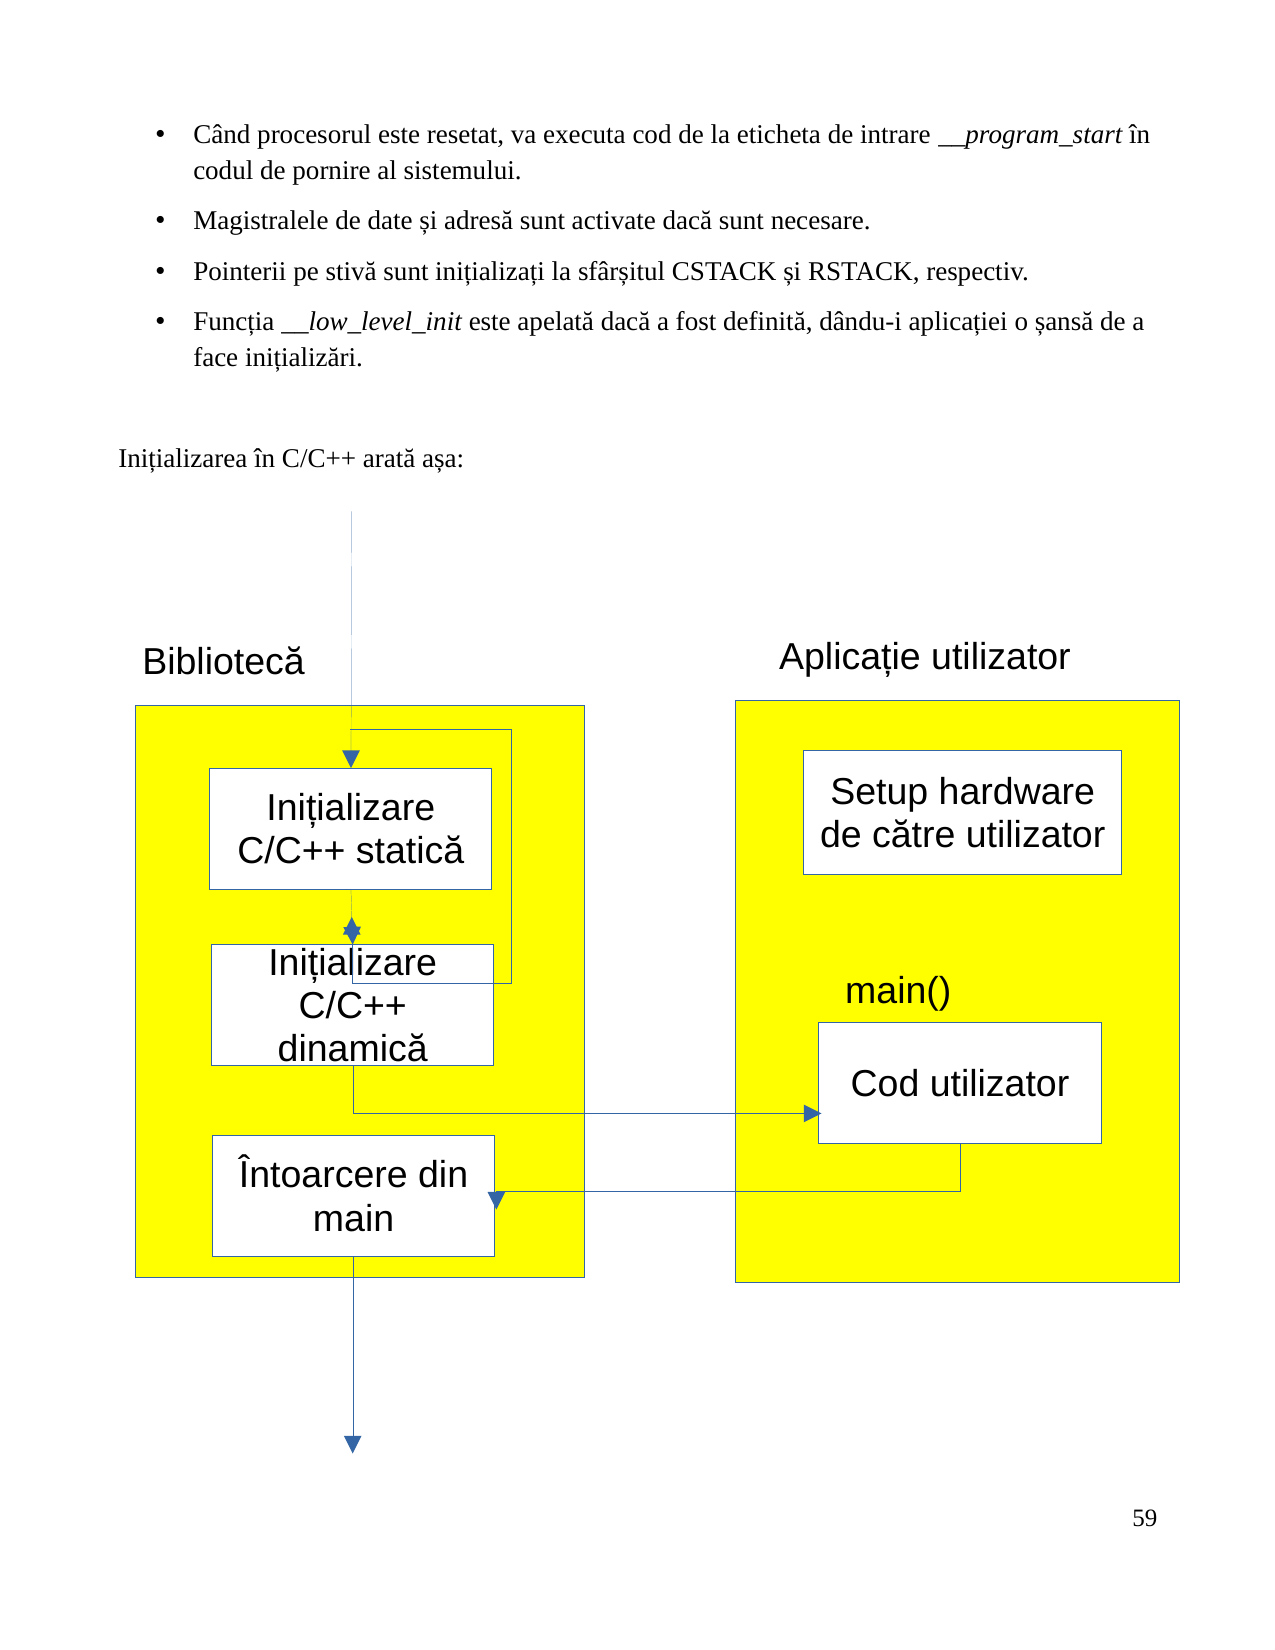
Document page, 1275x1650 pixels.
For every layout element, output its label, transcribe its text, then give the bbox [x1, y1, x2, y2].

list Funcția __low_level_init este apelată dacă a fost definită, dându-i aplicației o șansă de a face inițializări. [156, 305, 1157, 372]
list Magistralele de date și adresă sunt activate dacă sunt necesare. [156, 204, 1157, 236]
list Când procesorul este resetat, va executa cod de la eticheta de intrare __program_start în codul de pornire al sistemului. [156, 118, 1157, 185]
text Inițializarea în C/C++ arată așa: [118, 442, 1157, 473]
list Pointerii pe stivă sunt inițializați la sfârșitul CSTACK și RSTACK, respectiv. [156, 255, 1157, 286]
